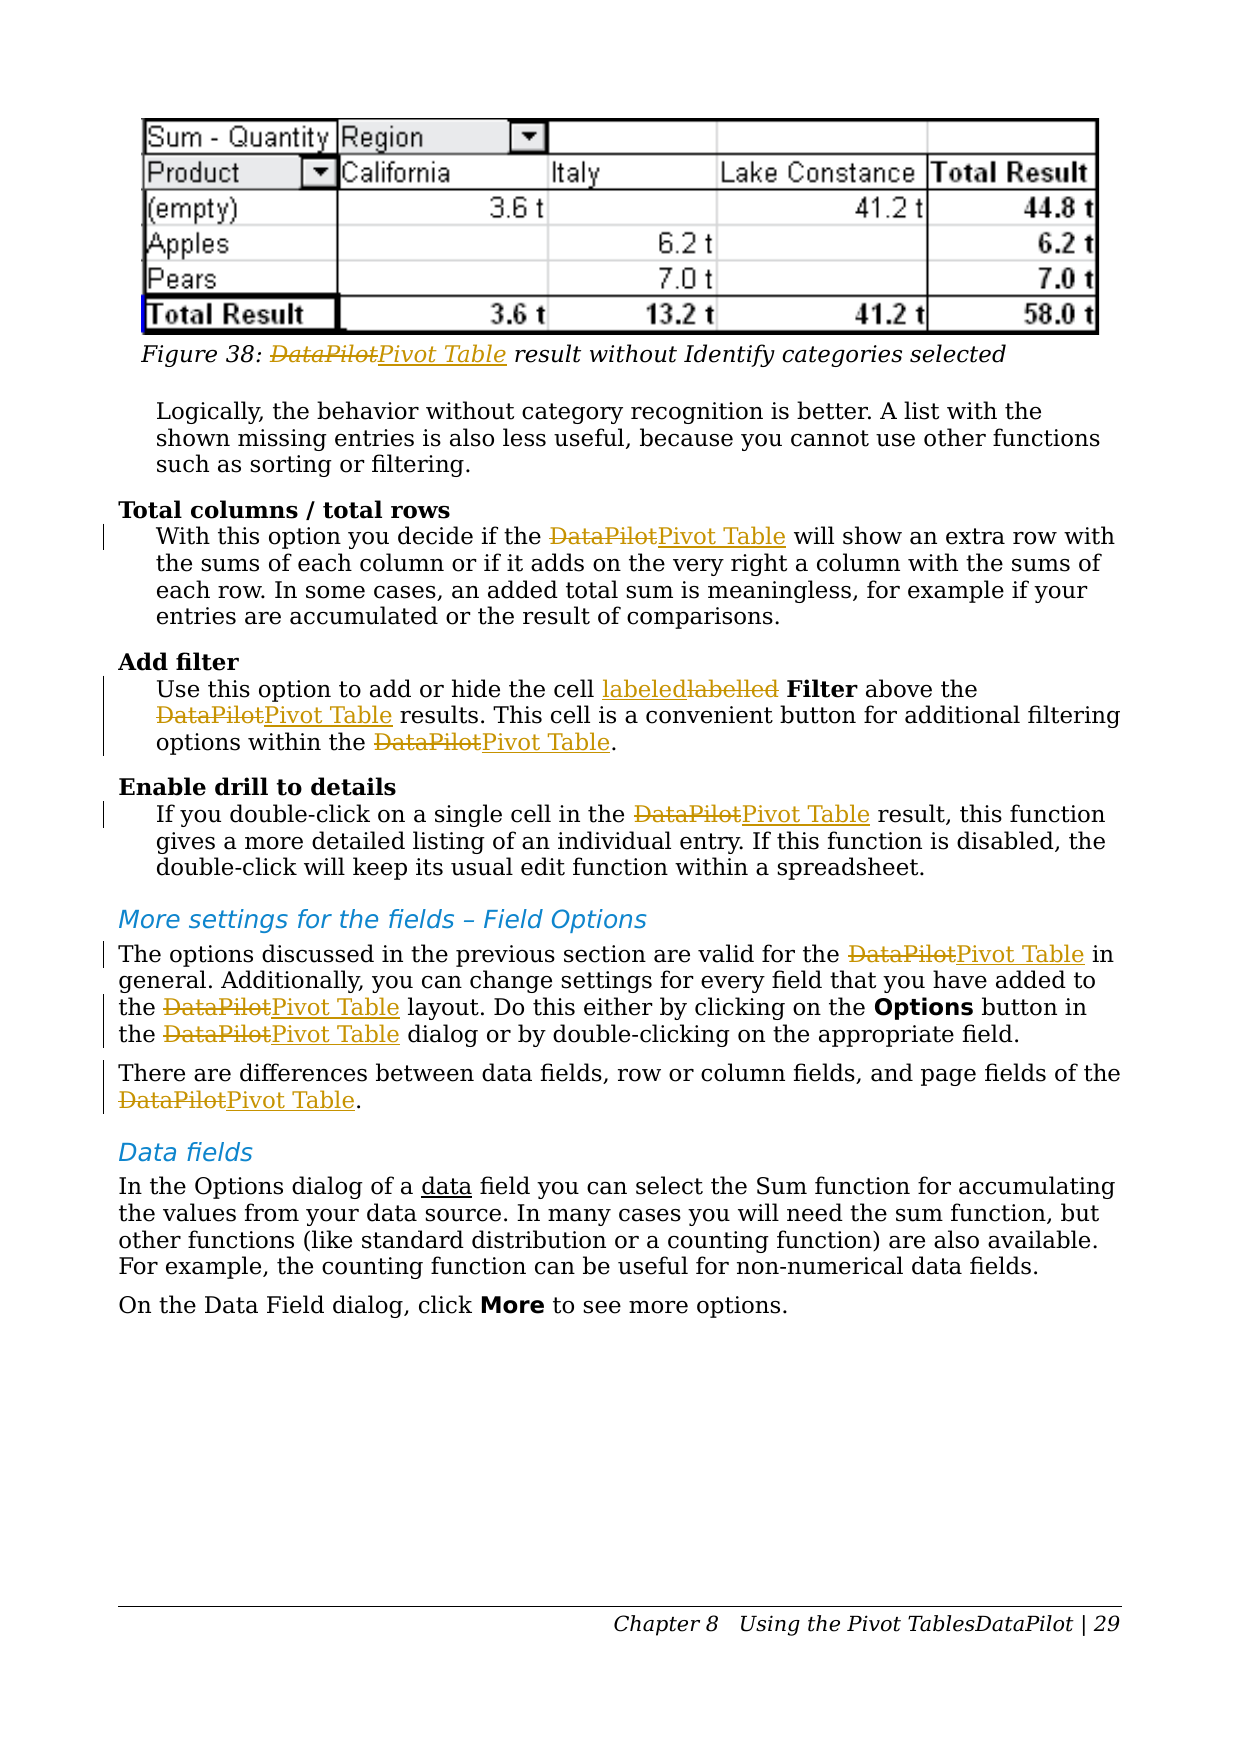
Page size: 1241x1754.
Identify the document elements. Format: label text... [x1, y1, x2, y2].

text Add filter [118, 649, 1122, 676]
text Total columns / total rows [118, 497, 1122, 523]
subtitle More settings for the fields – Field Options [118, 905, 1122, 934]
text Enable drill to details [118, 774, 1122, 801]
text Figure 38: Pivot Table result without Identify categories selected [141, 341, 1099, 368]
text On the Data Field dialog, click More to see more options. [118, 1293, 1122, 1319]
text With this option you decide if the Pivot Table will show an extra row with the sums of each column or if it adds on the very right a column with the sums of each row. In some cases, an added total sum is meaningless, for example if your entries are accumulated or the result of comparisons. [156, 523, 1122, 630]
text The options discussed in the previous section are valid for the Pivot Table in general. Additionally, you can change settings for every field that you have added to the Pivot Table layout. Do this either by clicking on the Options button in the Pivot Table dialog or by double-clicking on the appropriate field. [118, 941, 1122, 1048]
text In the Options dialog of a data field you can select the Sum function for accumulating the values from your data source. In many cases you will need the sum function, but other functions (like standard distribution or a counting function) are also available. For example, the counting function can be useful for non-numerical data fields. [118, 1173, 1122, 1280]
text Logically, the behavior without category recognition is better. A list with the shown missing entries is also less useful, because you cannot use other functions such as sorting or filtering. [156, 398, 1122, 478]
text If you double-click on a single cell in the Pivot Table result, this function gives a more detailed listing of an individual entry. If this function is disabled, the double-click will keep its usual edit function within a spreadsheet. [156, 801, 1122, 881]
picture [141, 118, 1100, 335]
text Use this option to add or hide the cell labeled Filter above the Pivot Table results. This cell is a convenient button for additional filtering options within the Pivot Table. [156, 676, 1122, 756]
subtitle Data fields [118, 1138, 1122, 1167]
text There are differences between data fields, row or column fields, and page fields of the Pivot Table. [118, 1060, 1122, 1113]
